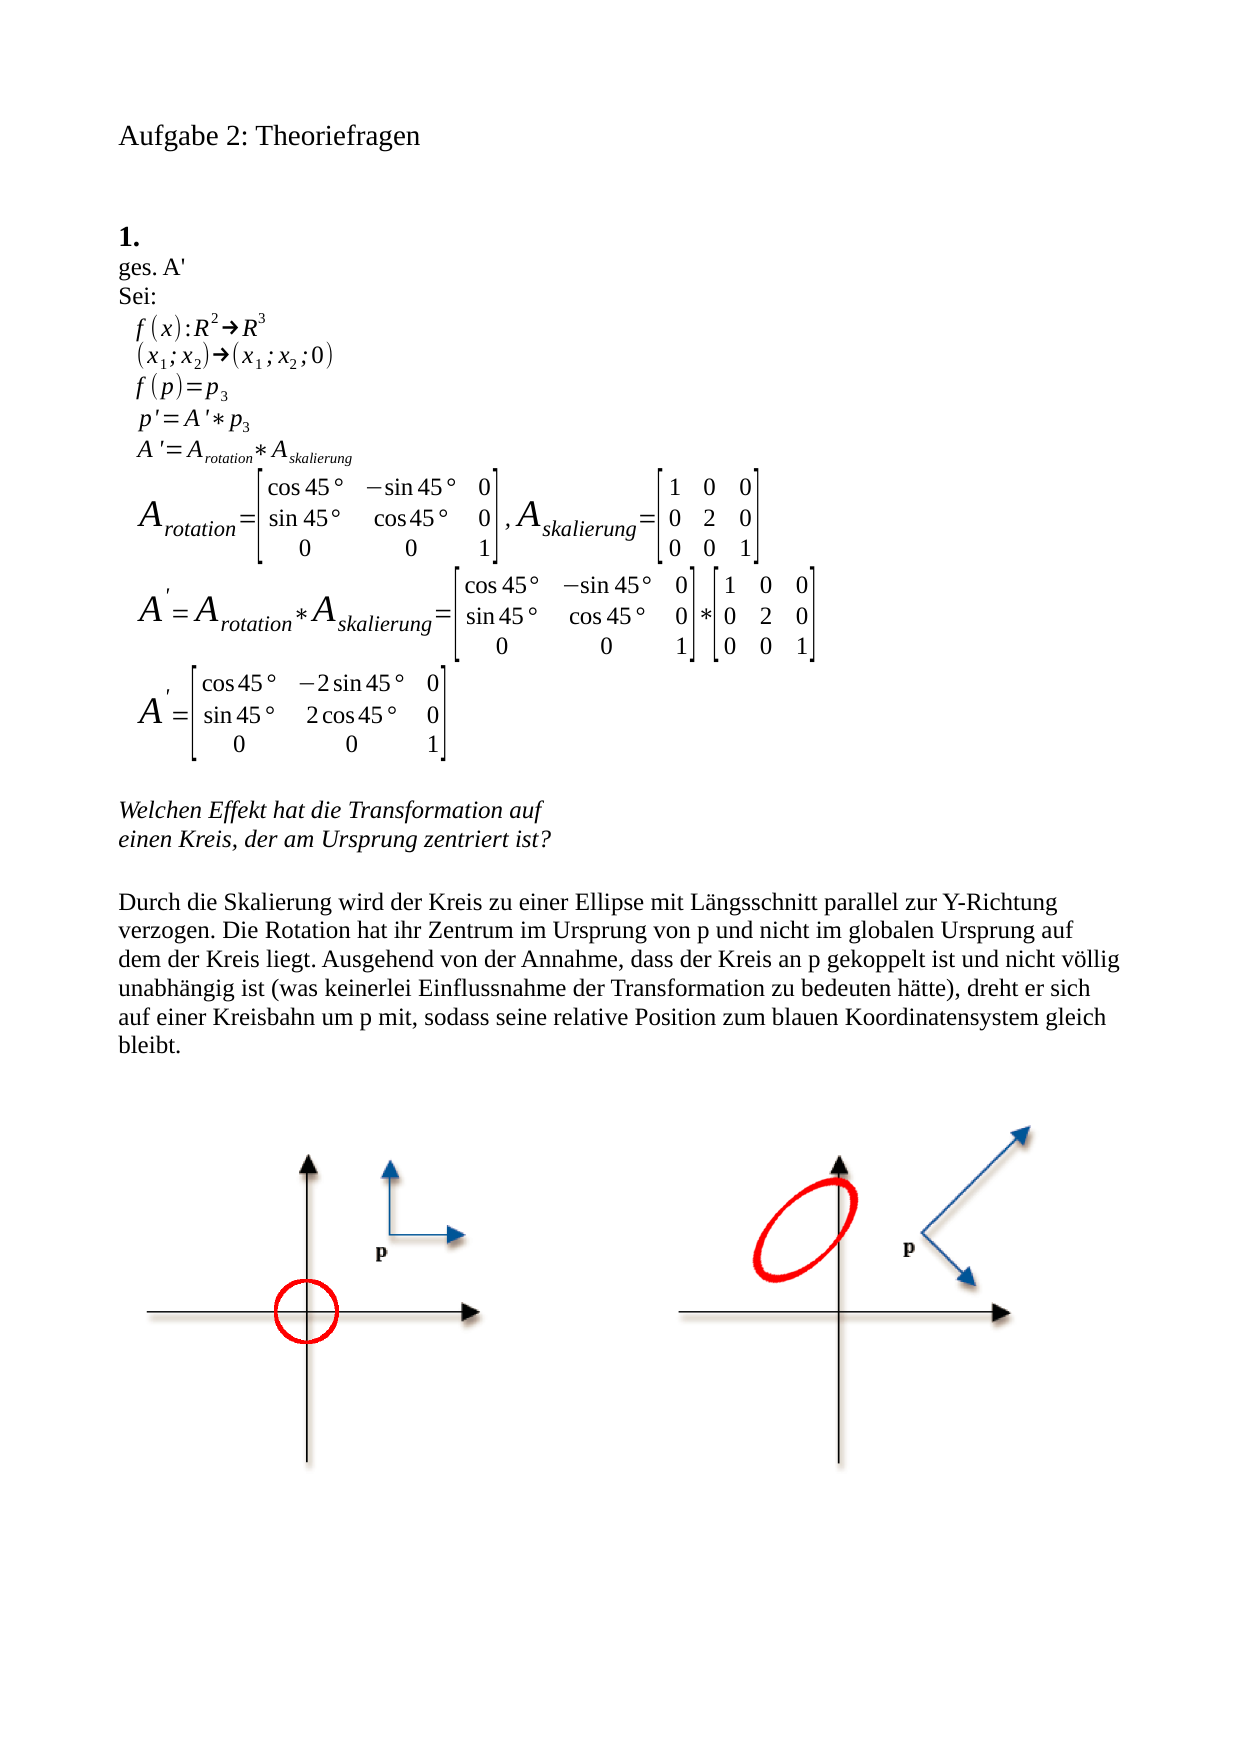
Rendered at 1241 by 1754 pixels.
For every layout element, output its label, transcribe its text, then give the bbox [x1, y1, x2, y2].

text ges. A' [118, 252, 1122, 281]
text Durch die Skalierung wird der Kreis zu einer Ellipse mit Längsschnitt parallel zur Y-Richtung verzogen. Die Rotation hat ihr Zentrum im Ursprung von p und nicht im globalen Ursprung auf dem der Kreis liegt. Ausgehend von der Annahme, dass der Kreis an p gekoppelt ist und nicht völlig unabhängig ist (was keinerlei Einflussnahme der Transformation zu bedeuten hätte), dreht er sich auf einer Kreisbahn um p mit, sodass seine relative Position zum blauen Koordinatensystem gleich bleibt. [118, 887, 1122, 1059]
text Aufgabe 2: Theoriefragen [118, 118, 1122, 152]
text Welchen Effekt hat die Transformation auf [118, 796, 1122, 824]
text 1. [118, 219, 1122, 252]
picture [118, 1087, 1123, 1523]
text einen Kreis, der am Ursprung zentriert ist? [118, 824, 1122, 853]
text Sei: [118, 281, 1122, 310]
